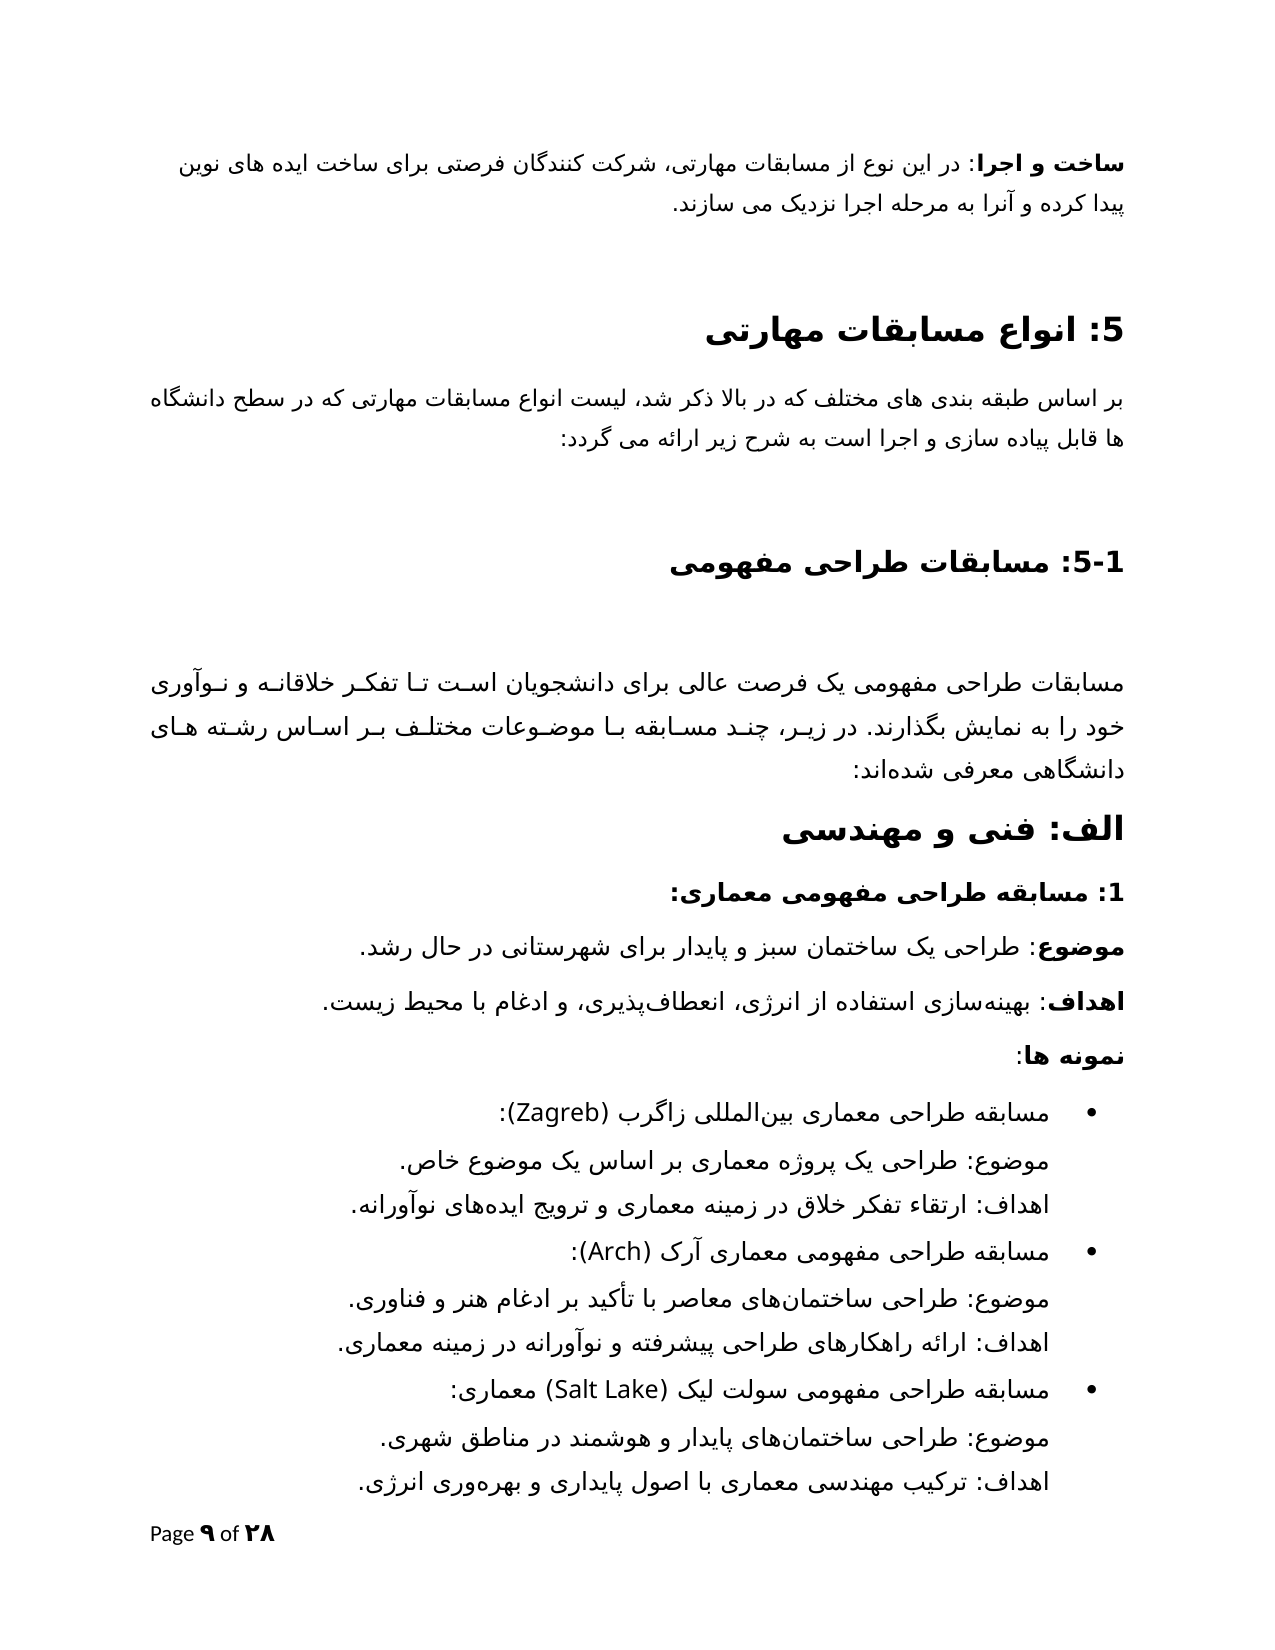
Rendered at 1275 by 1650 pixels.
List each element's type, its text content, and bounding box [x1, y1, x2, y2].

text 5-1: مسابقات طراحی مفهومی [150, 545, 1125, 579]
list مسابقه طراحی مفهومی معماری آرک (Arch): [150, 1234, 1087, 1268]
text 1: مسابقه طراحی مفهومی معماری: [150, 878, 1125, 908]
list مسابقه طراحی مفهومی سولت لیک (Salt Lake) معماری: [150, 1372, 1087, 1406]
text اهداف: بهینه‌سازی استفاده از انرژی، انعطاف‌پذیری، و ادغام با محیط زیست. [150, 987, 1125, 1016]
text بر اساس طبقه بندی های مختلف که در بالا ذکر شد، لیست انواع مسابقات مهارتی که در سطح دانشگاه ها قابل پیاده سازی و اجرا است به شرح زیر ارائه می گردد: [150, 385, 1125, 452]
text 5: انواع مسابقات مهارتی [150, 310, 1125, 349]
list مسابقه طراحی معماری بین‌المللی زاگرب (Zagreb): [150, 1095, 1087, 1129]
list موضوع: طراحی ساختمان‌های معاصر با تأکید بر ادغام هنر و فناوری. [150, 1285, 1050, 1314]
text ساخت و اجرا: در این نوع از مسابقات مهارتی، شرکت کنندگان فرصتی برای ساخت ایده های نوین پیدا کرده و آنرا به مرحله اجرا نزدیک می سازند. [150, 150, 1125, 217]
text الف: فنی و مهندسی [150, 810, 1125, 849]
list اهداف: ارتقاء تفکر خلاق در زمینه معماری و ترویج ایده‌های نوآورانه. [150, 1190, 1050, 1219]
list اهداف: ارائه راهکارهای طراحی پیشرفته و نوآورانه در زمینه معماری. [150, 1328, 1050, 1358]
text موضوع: طراحی یک ساختمان سبز و پایدار برای شهرستانی در حال رشد. [150, 933, 1125, 962]
text مسابقات طراحی مفهومی یک فرصت عالی برای دانشجویان است تا تفکر خلاقانه و نوآوری خود را به نمایش بگذارند. در زیر، چند مسابقه با موضوعات مختلف بر اساس رشته های دانشگاهی معرفی شده‌اند: [150, 668, 1125, 785]
list اهداف: ترکیب مهندسی معماری با اصول پایداری و بهره‌وری انرژی. [150, 1467, 1050, 1496]
text نمونه ها: [150, 1041, 1125, 1070]
list موضوع: طراحی ساختمان‌های پایدار و هوشمند در مناطق شهری. [150, 1423, 1050, 1452]
list موضوع: طراحی یک پروژه معماری بر اساس یک موضوع خاص. [150, 1146, 1050, 1175]
